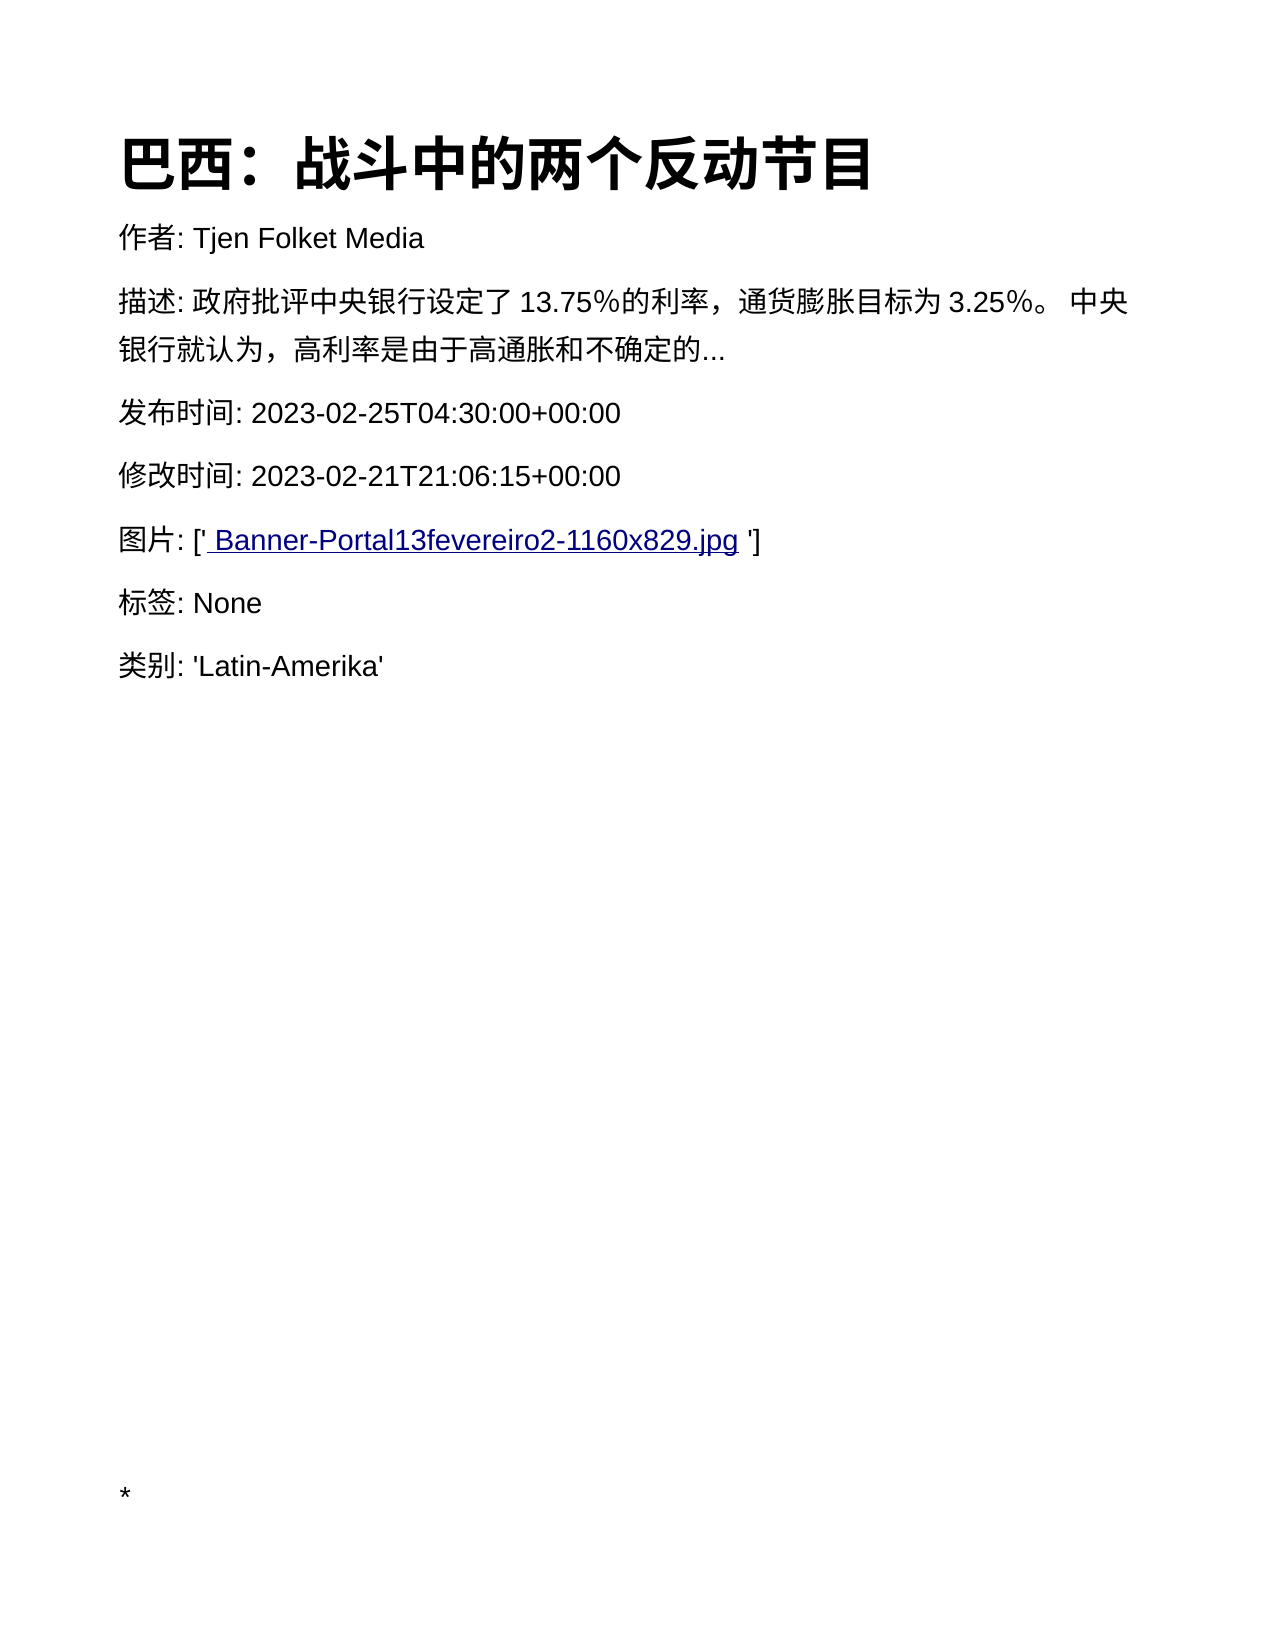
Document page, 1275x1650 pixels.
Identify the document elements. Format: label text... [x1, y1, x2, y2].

text 发布时间: 2023-02-25T04:30:00+00:00 [118, 390, 1157, 432]
text 作者: Tjen Folket Media [118, 215, 1157, 257]
text 修改时间: 2023-02-21T21:06:15+00:00 [118, 453, 1157, 495]
text 图片: [' Banner-Portal13fevereiro2-1160x829.jpg '] [118, 516, 1157, 558]
text 描述: 政府批评中央银行设定了13.75％的利率，通货膨胀目标为3.25％。 中央银行就认为，高利率是由于高通胀和不确定的... [118, 278, 1157, 369]
text * [118, 706, 1157, 1514]
text 标签: None [118, 579, 1157, 622]
subtitle 巴西：战斗中的两个反动节目 [118, 118, 1157, 203]
text 类别: 'Latin-Amerika' [118, 642, 1157, 685]
